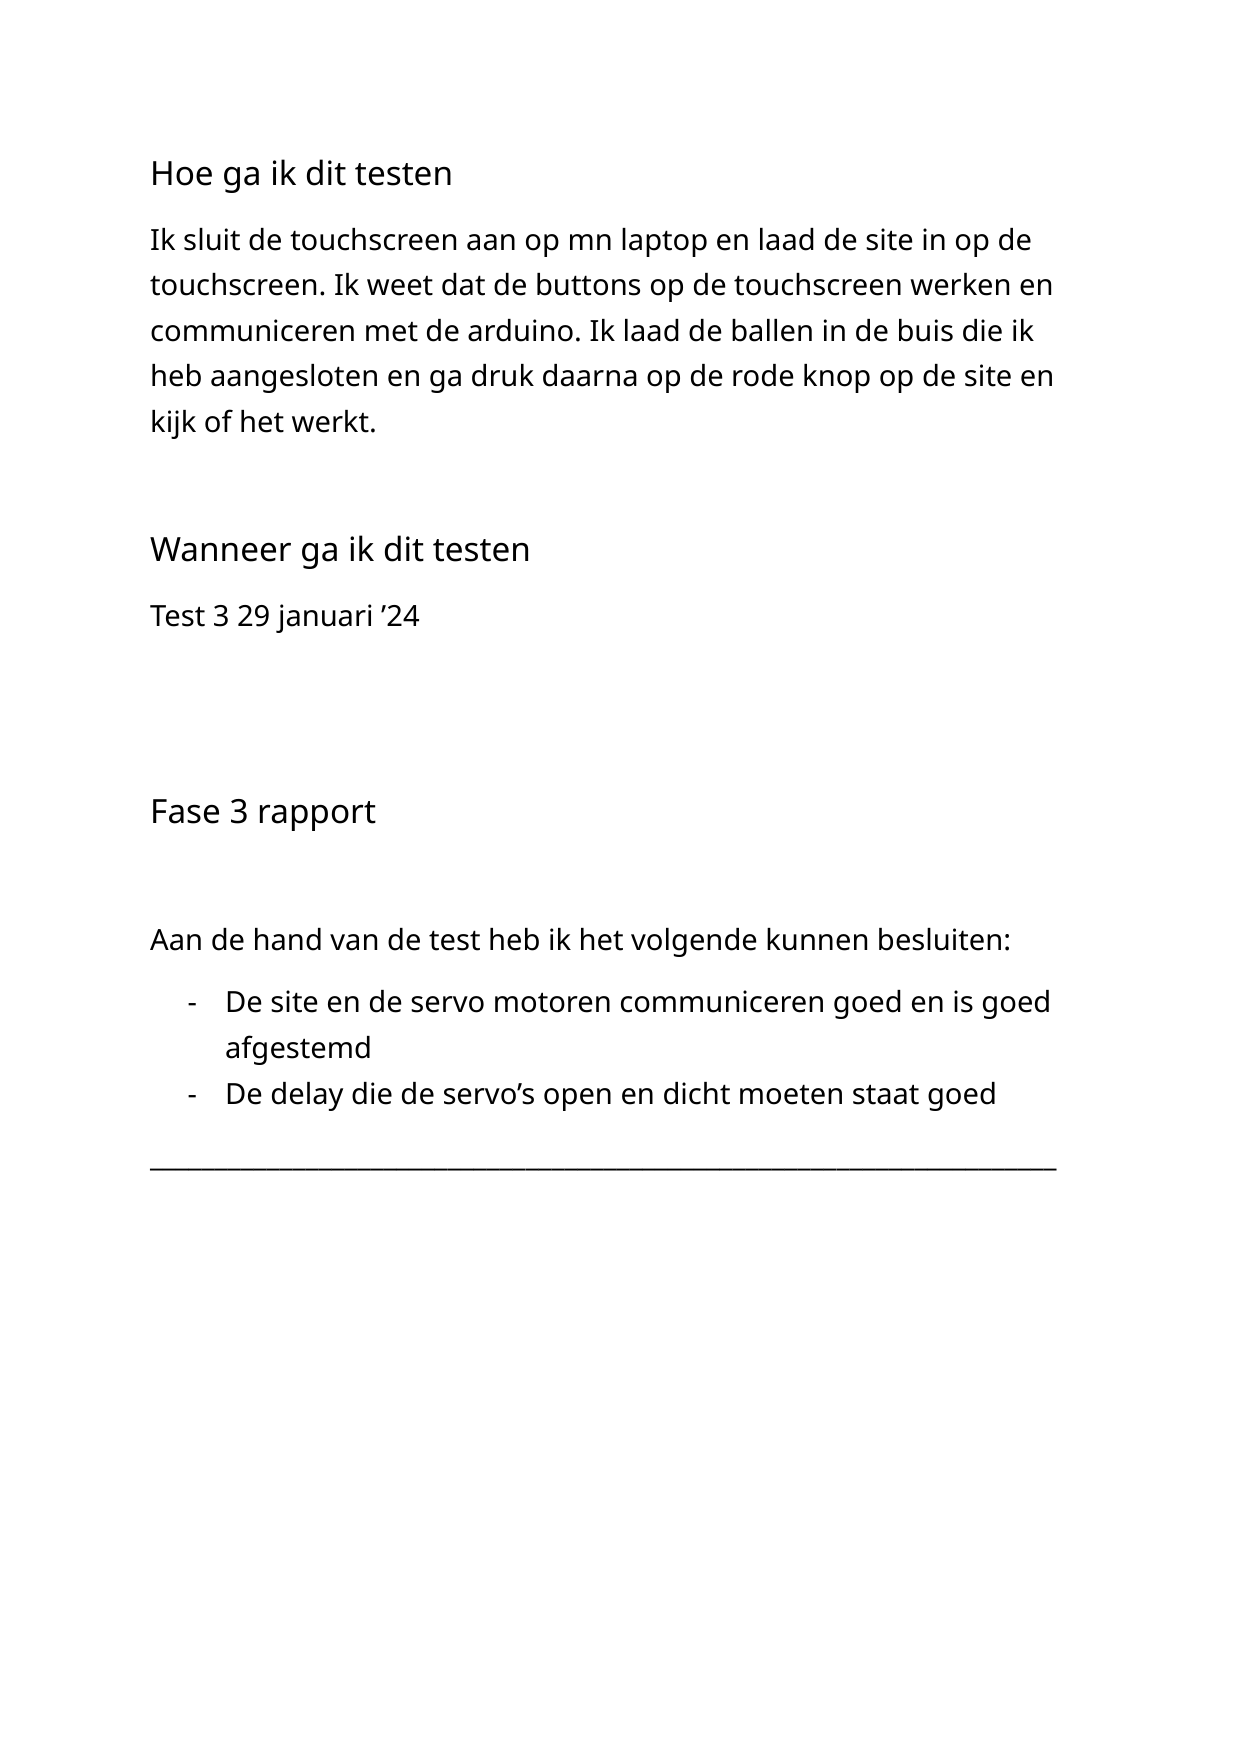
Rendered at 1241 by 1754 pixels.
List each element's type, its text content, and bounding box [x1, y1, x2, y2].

text Fase 3 rapport [150, 788, 1090, 834]
text Test 3 29 januari ’24 [150, 595, 1090, 634]
list De delay die de servo’s open en dicht moeten staat goed [187, 1073, 1090, 1113]
text Hoe ga ik dit testen [150, 150, 1090, 195]
text Ik sluit de touchscreen aan op mn laptop en laad de site in op de touchscreen. Ik weet dat de buttons op de touchscreen werken en communiceren met de arduino. Ik laad de ballen in de buis die ik heb aangesloten en ga druk daarna op de rode knop op de site en kijk of het werkt. [150, 219, 1090, 441]
text Aan de hand van de test heb ik het volgende kunnen besluiten: [150, 919, 1090, 959]
text Wanneer ga ik dit testen [150, 526, 1090, 571]
list De site en de servo motoren communiceren goed en is goed afgestemd [187, 982, 1090, 1067]
text ______________________________________________________________________ [150, 1135, 1090, 1175]
